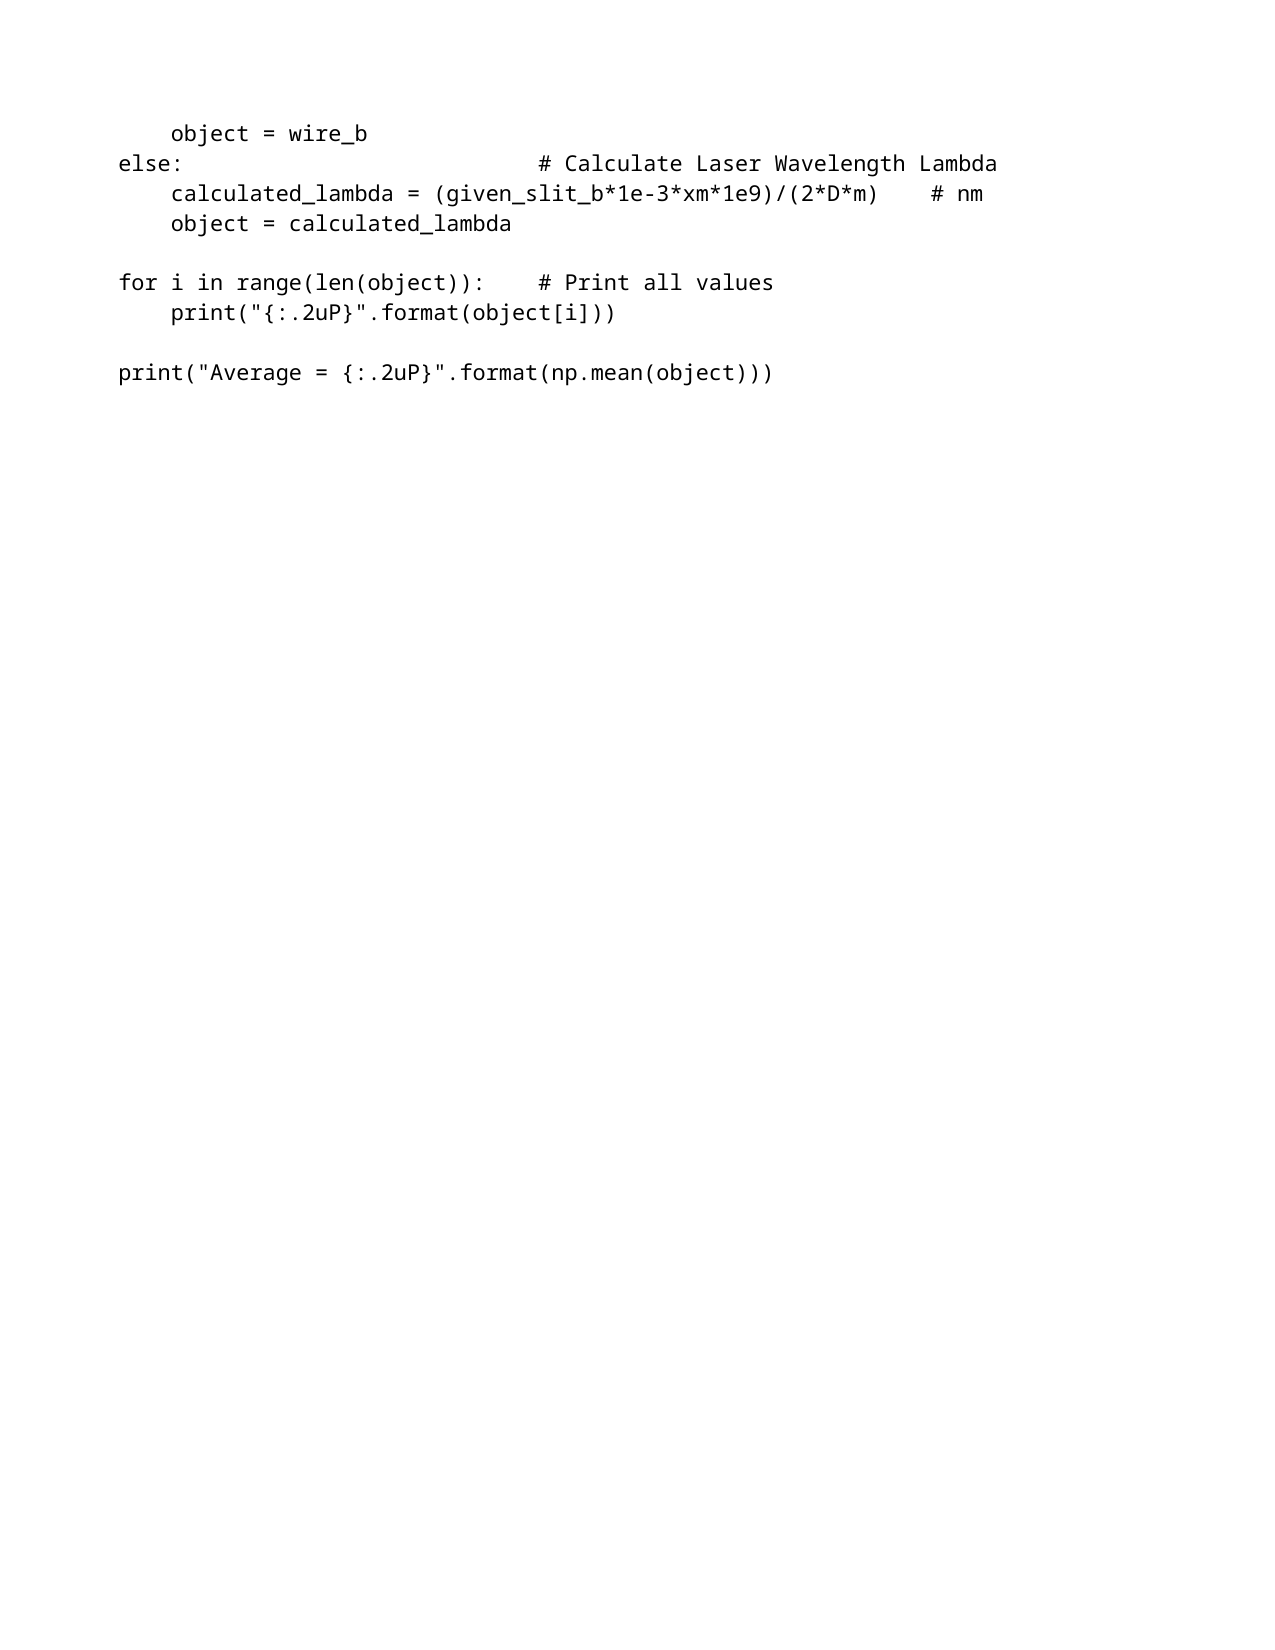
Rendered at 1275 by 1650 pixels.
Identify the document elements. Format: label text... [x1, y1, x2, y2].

text calculated_lambda = (given_slit_b*1e-3*xm*1e9)/(2*D*m) # nm [118, 178, 1157, 207]
text for i in range(len(object)): # Print all values [118, 267, 1157, 297]
text print("{:.2uP}".format(object[i])) [118, 297, 1157, 327]
text object = wire_b [118, 118, 1157, 148]
text print("Average = {:.2uP}".format(np.mean(object))) [118, 356, 1157, 386]
text else: # Calculate Laser Wavelength Lambda [118, 148, 1157, 178]
text object = calculated_lambda [118, 207, 1157, 237]
